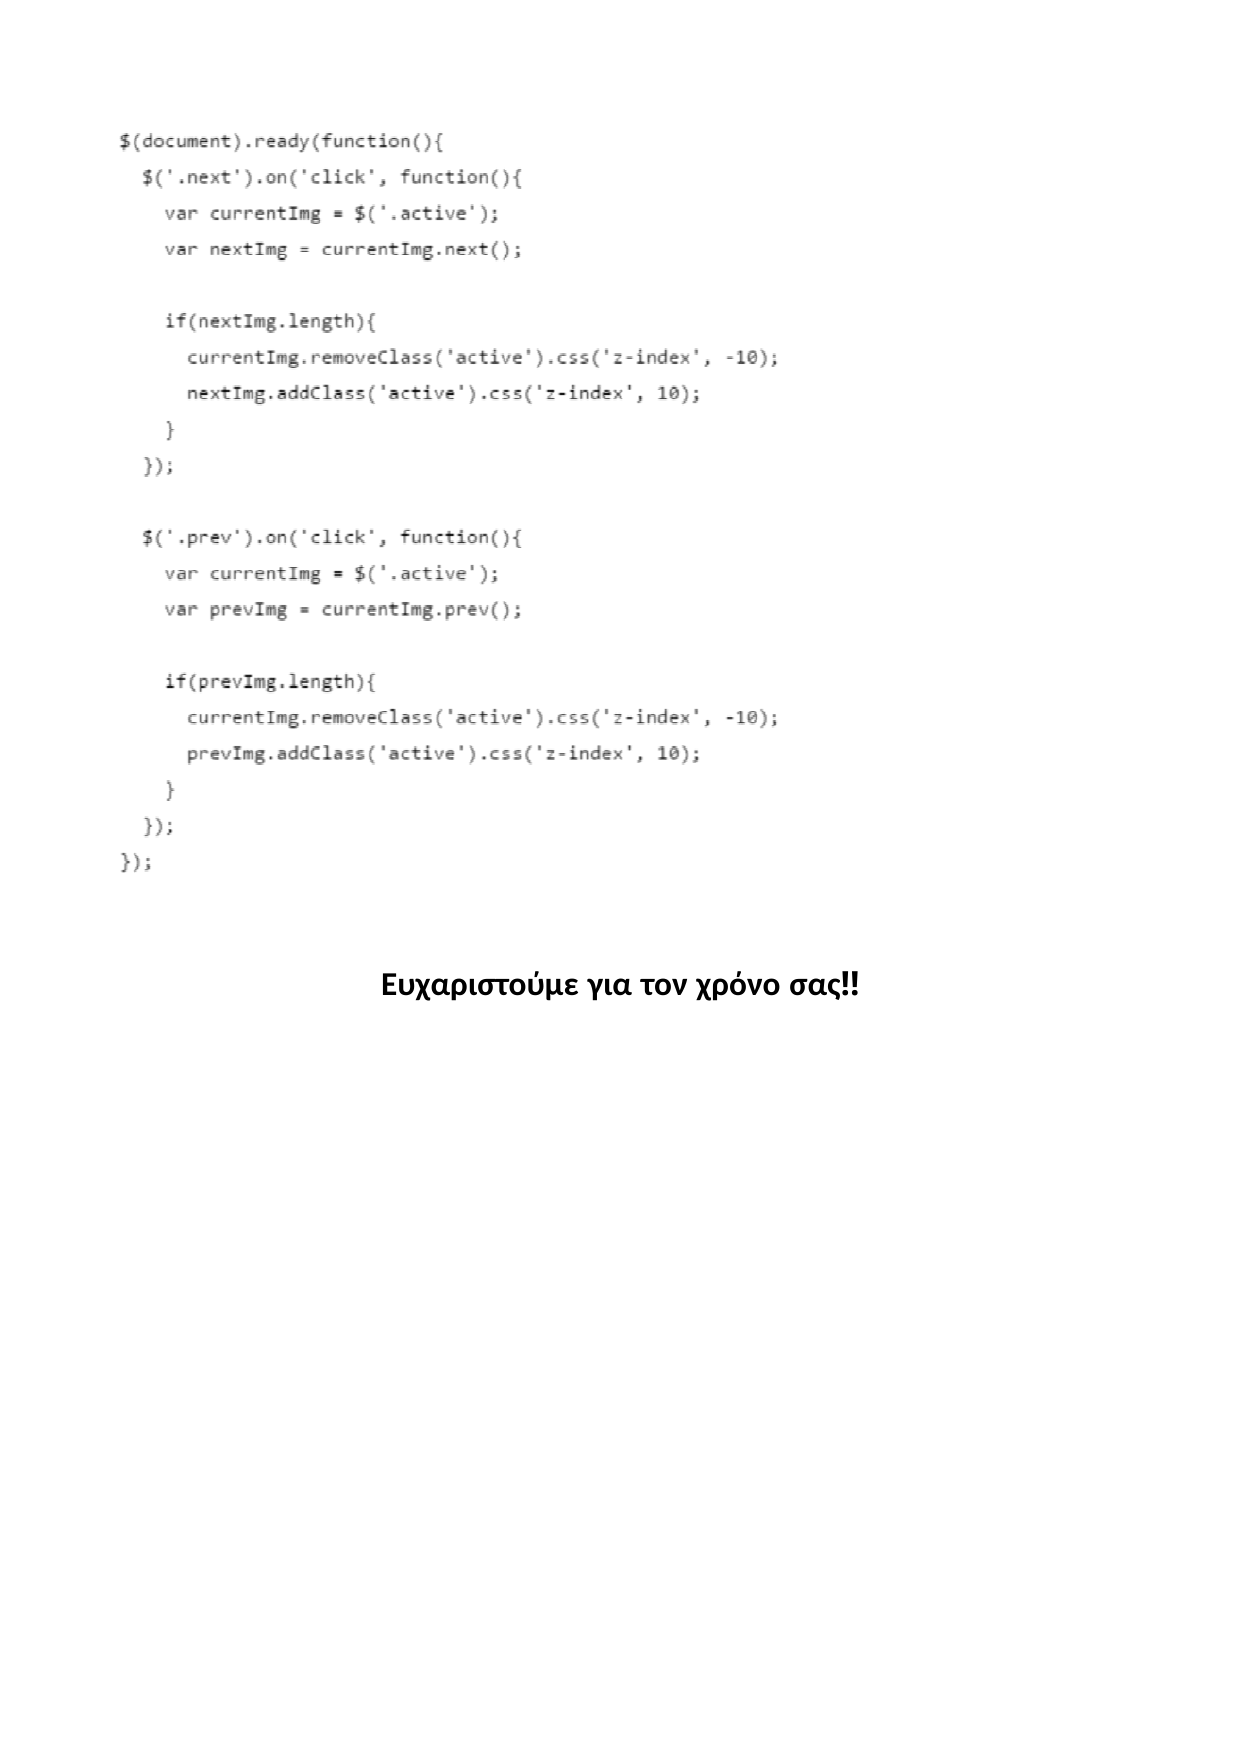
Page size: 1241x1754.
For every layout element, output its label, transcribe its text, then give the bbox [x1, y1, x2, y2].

text Ευχαριστούμε για τον χρόνο σας!! [118, 959, 1122, 1005]
